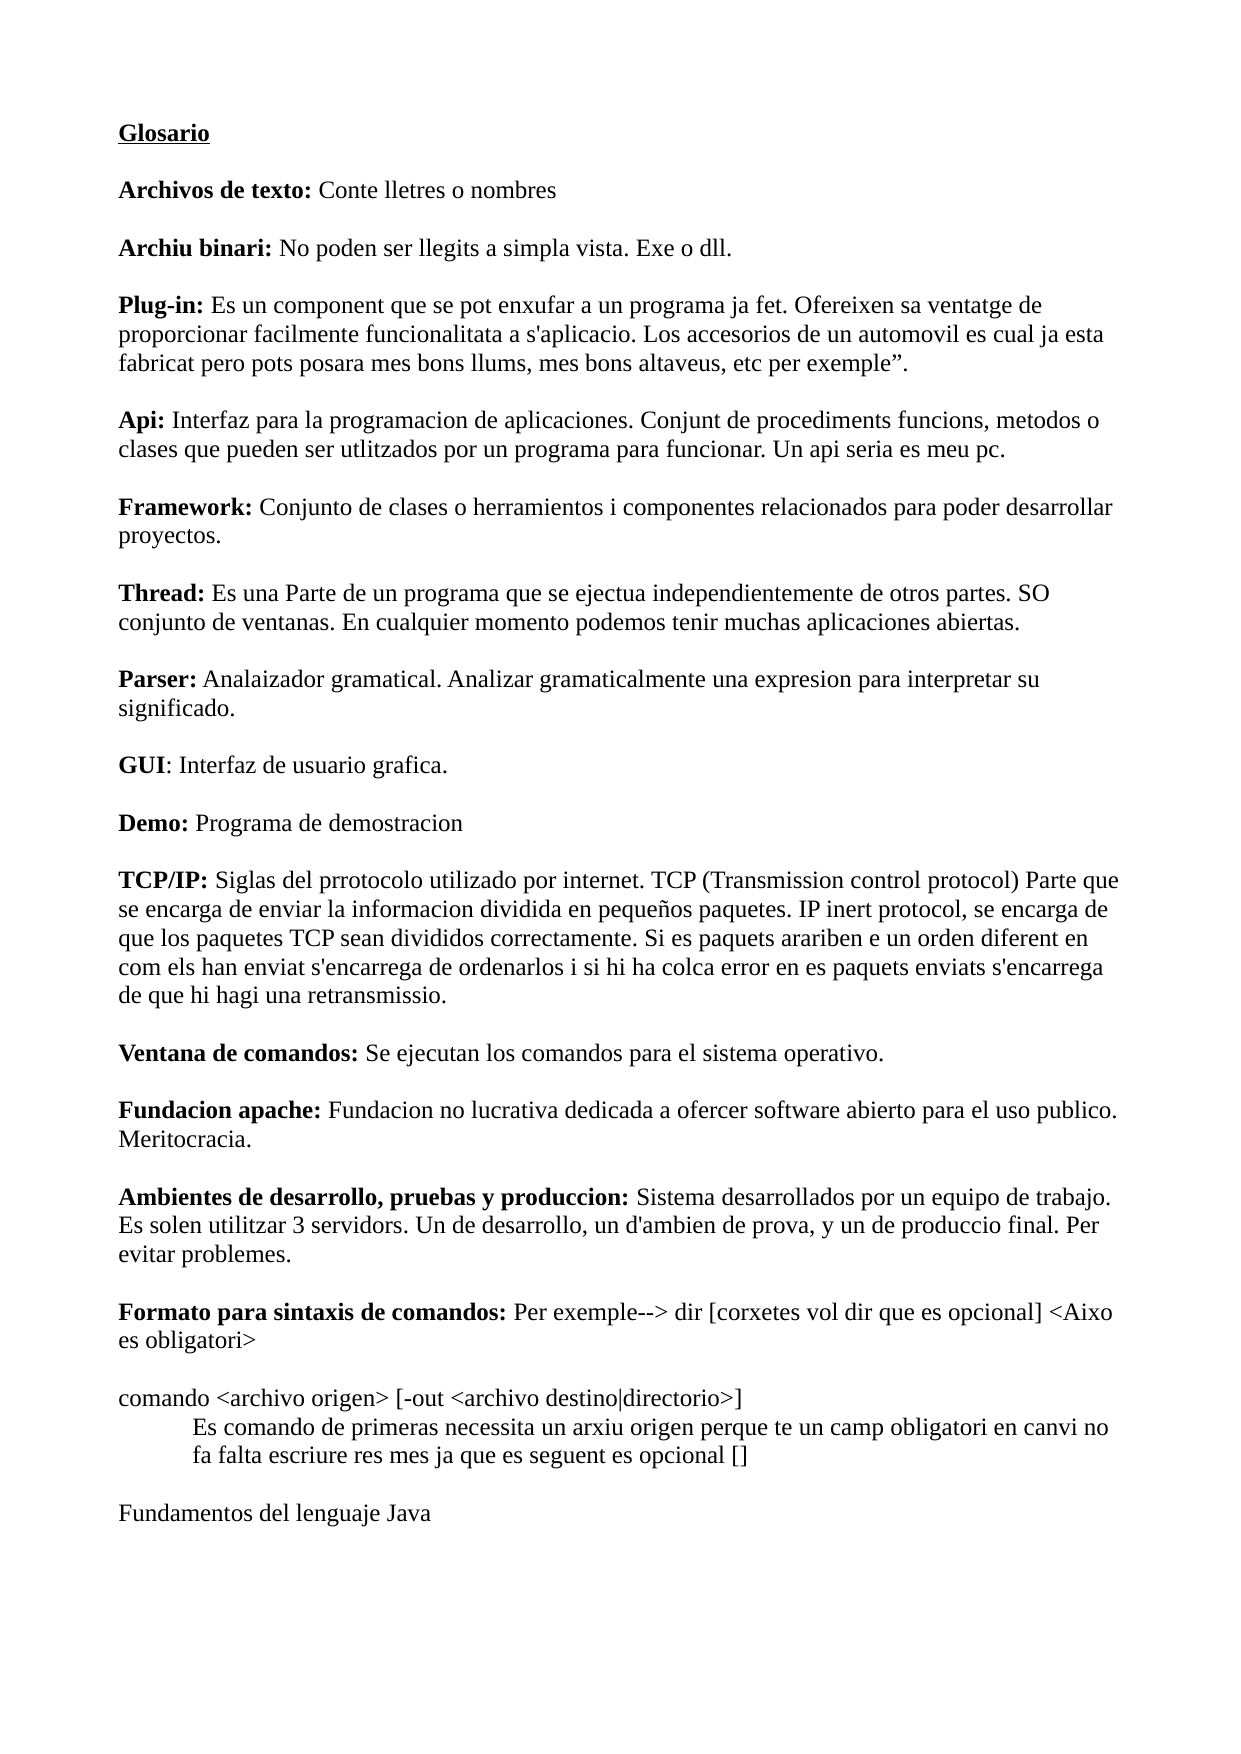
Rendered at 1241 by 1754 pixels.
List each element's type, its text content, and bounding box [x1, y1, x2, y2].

text Ambientes de desarrollo, pruebas y produccion: Sistema desarrollados por un equipo de trabajo. [118, 1182, 1122, 1211]
text Archiu binari: No poden ser llegits a simpla vista. Exe o dll. [118, 233, 1122, 262]
text GUI: Interfaz de usuario grafica. [118, 751, 1122, 779]
text Framework: Conjunto de clases o herramientos i componentes relacionados para poder desarrollar proyectos. [118, 492, 1122, 549]
text comando <archivo origen> [-out <archivo destino|directorio>] [118, 1383, 1122, 1412]
text Es solen utilitzar 3 servidors. Un de desarrollo, un d'ambien de prova, y un de produccio final. Per evitar problemes. [118, 1211, 1122, 1268]
text Formato para sintaxis de comandos: Per exemple--> dir [corxetes vol dir que es opcional] <Aixo es obligatori> [118, 1297, 1122, 1354]
text Archivos de texto: Conte lletres o nombres [118, 176, 1122, 204]
text Fundacion apache: Fundacion no lucrativa dedicada a ofercer software abierto para el uso publico. [118, 1096, 1122, 1124]
text Thread: Es una Parte de un programa que se ejectua independientemente de otros partes. SO conjunto de ventanas. En cualquier momento podemos tenir muchas aplicaciones abiertas. [118, 578, 1122, 636]
text Plug-in: Es un component que se pot enxufar a un programa ja fet. Ofereixen sa ventatge de proporcionar facilmente funcionalitata a s'aplicacio. Los accesorios de un automovil es cual ja esta fabricat pero pots posara mes bons llums, mes bons altaveus, etc per exemple”. [118, 291, 1122, 377]
text Es comando de primeras necessita un arxiu origen perque te un camp obligatori en canvi no fa falta escriure res mes ja que es seguent es opcional [] [118, 1412, 1122, 1469]
text Ventana de comandos: Se ejecutan los comandos para el sistema operativo. [118, 1038, 1122, 1067]
text Glosario [118, 118, 1122, 147]
text Parser: Analaizador gramatical. Analizar gramaticalmente una expresion para interpretar su significado. [118, 664, 1122, 722]
text Api: Interfaz para la programacion de aplicaciones. Conjunt de procediments funcions, metodos o clases que pueden ser utlitzados por un programa para funcionar. Un api seria es meu pc. [118, 406, 1122, 463]
text Meritocracia. [118, 1124, 1122, 1153]
text Demo: Programa de demostracion [118, 808, 1122, 837]
text TCP/IP: Siglas del prrotocolo utilizado por internet. TCP (Transmission control protocol) Parte que se encarga de enviar la informacion dividida en pequeños paquetes. IP inert protocol, se encarga de que los paquetes TCP sean divididos correctamente. Si es paquets arariben e un orden diferent en com els han enviat s'encarrega de ordenarlos i si hi ha colca error en es paquets enviats s'encarrega de que hi hagi una retransmissio. [118, 866, 1122, 1009]
text Fundamentos del lenguaje Java [118, 1498, 1122, 1527]
